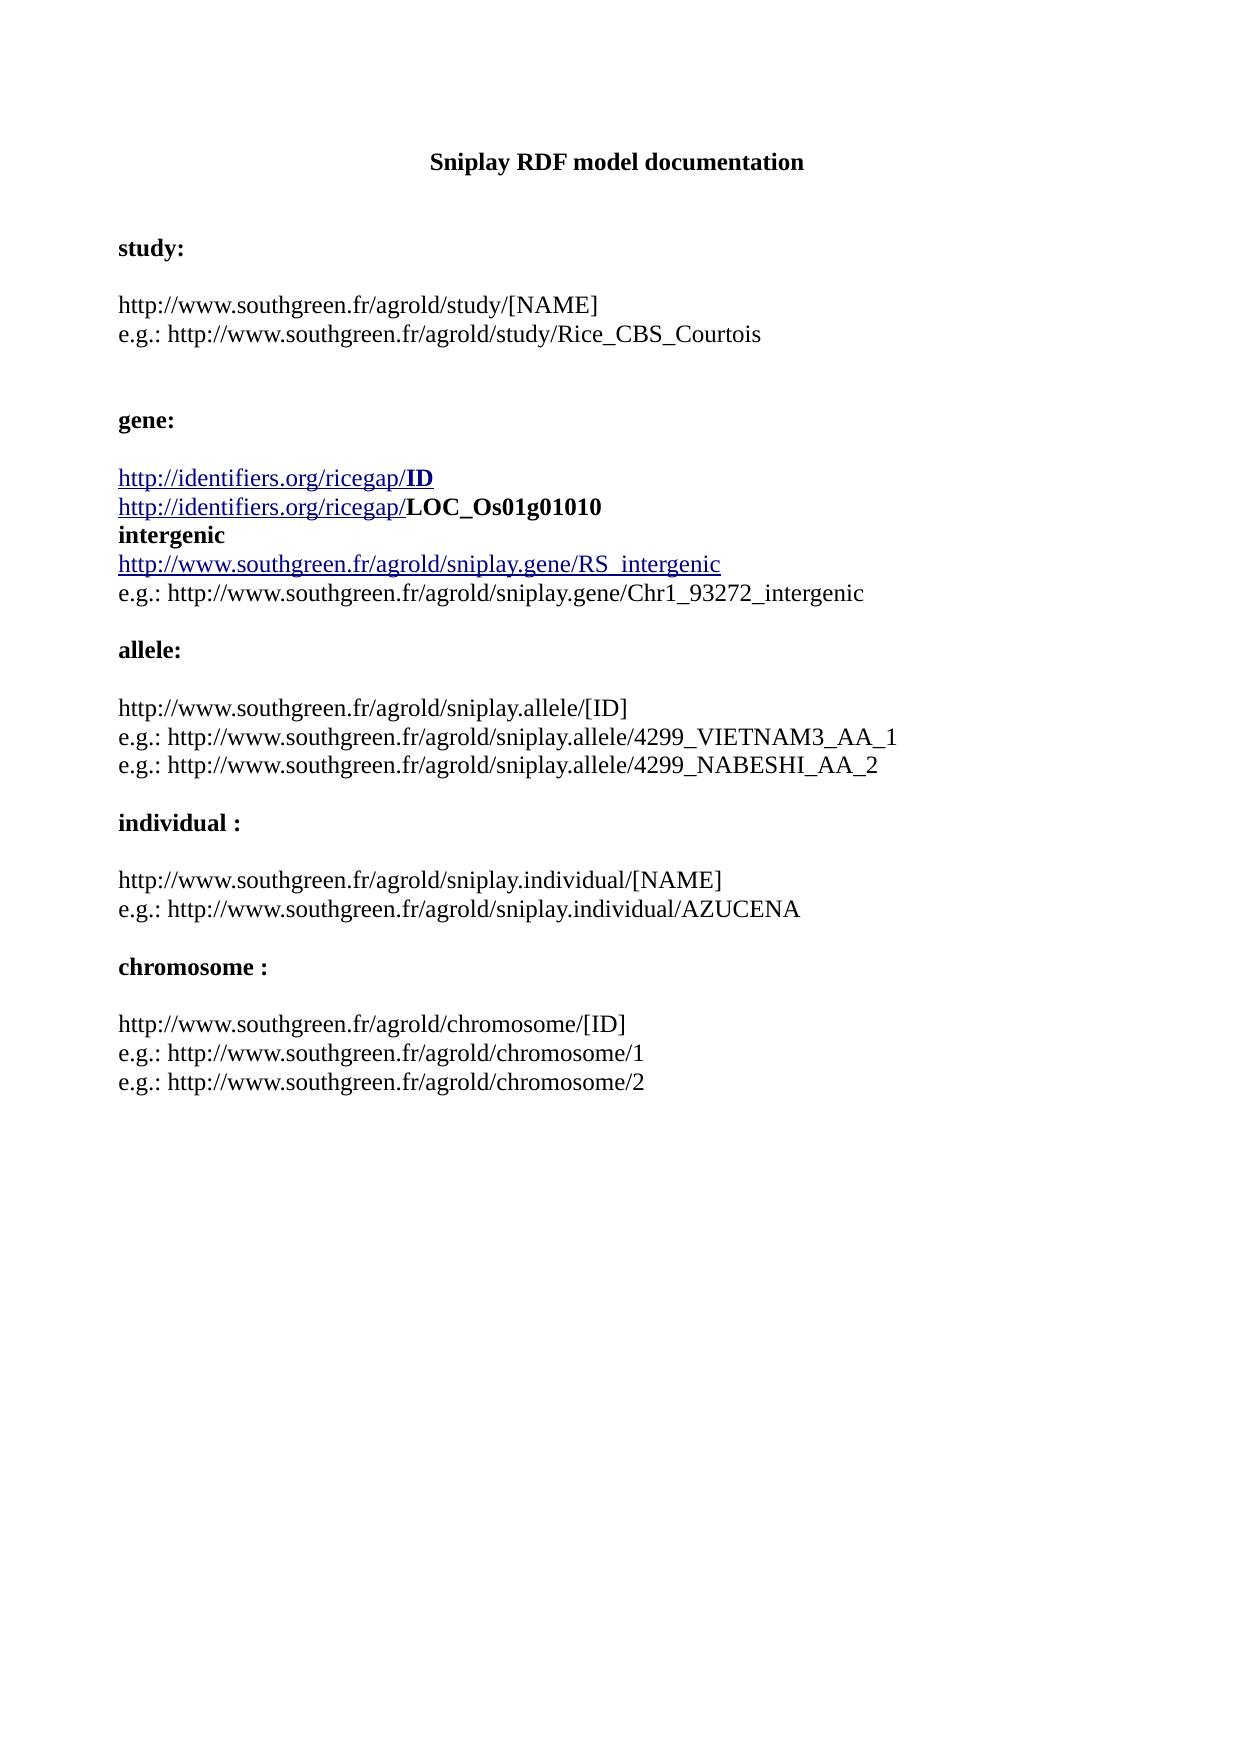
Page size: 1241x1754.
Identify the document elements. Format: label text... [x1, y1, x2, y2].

text http://identifiers.org/ricegap/LOC_Os01g01010 [118, 492, 1122, 521]
text intergenic [118, 521, 1122, 549]
text e.g.: http://www.southgreen.fr/agrold/sniplay.allele/4299_VIETNAM3_AA_1 [118, 722, 1122, 751]
text chromosome : [118, 952, 1122, 981]
text e.g.: http://www.southgreen.fr/agrold/sniplay.allele/4299_NABESHI_AA_2 [118, 751, 1122, 779]
text http://www.southgreen.fr/agrold/chromosome/[ID] [118, 1009, 1122, 1038]
text http://www.southgreen.fr/agrold/study/[NAME] [118, 291, 1122, 319]
text http://www.southgreen.fr/agrold/sniplay.allele/[ID] [118, 693, 1122, 722]
text e.g.: http://www.southgreen.fr/agrold/sniplay.gene/Chr1_93272_intergenic [118, 578, 1122, 607]
text study: [118, 233, 1122, 262]
text e.g.: http://www.southgreen.fr/agrold/chromosome/1 [118, 1038, 1122, 1067]
text allele: [118, 636, 1122, 664]
text e.g.: http://www.southgreen.fr/agrold/chromosome/2 [118, 1067, 1122, 1096]
text Sniplay RDF model documentation [118, 147, 1122, 176]
text e.g.: http://www.southgreen.fr/agrold/sniplay.individual/AZUCENA [118, 894, 1122, 923]
text individual : [118, 808, 1122, 837]
text http://identifiers.org/ricegap/ID [118, 463, 1122, 492]
text http://www.southgreen.fr/agrold/sniplay.gene/RS_intergenic [118, 549, 1122, 578]
text gene: [118, 406, 1122, 434]
text e.g.: http://www.southgreen.fr/agrold/study/Rice_CBS_Courtois [118, 319, 1122, 348]
text http://www.southgreen.fr/agrold/sniplay.individual/[NAME] [118, 866, 1122, 894]
